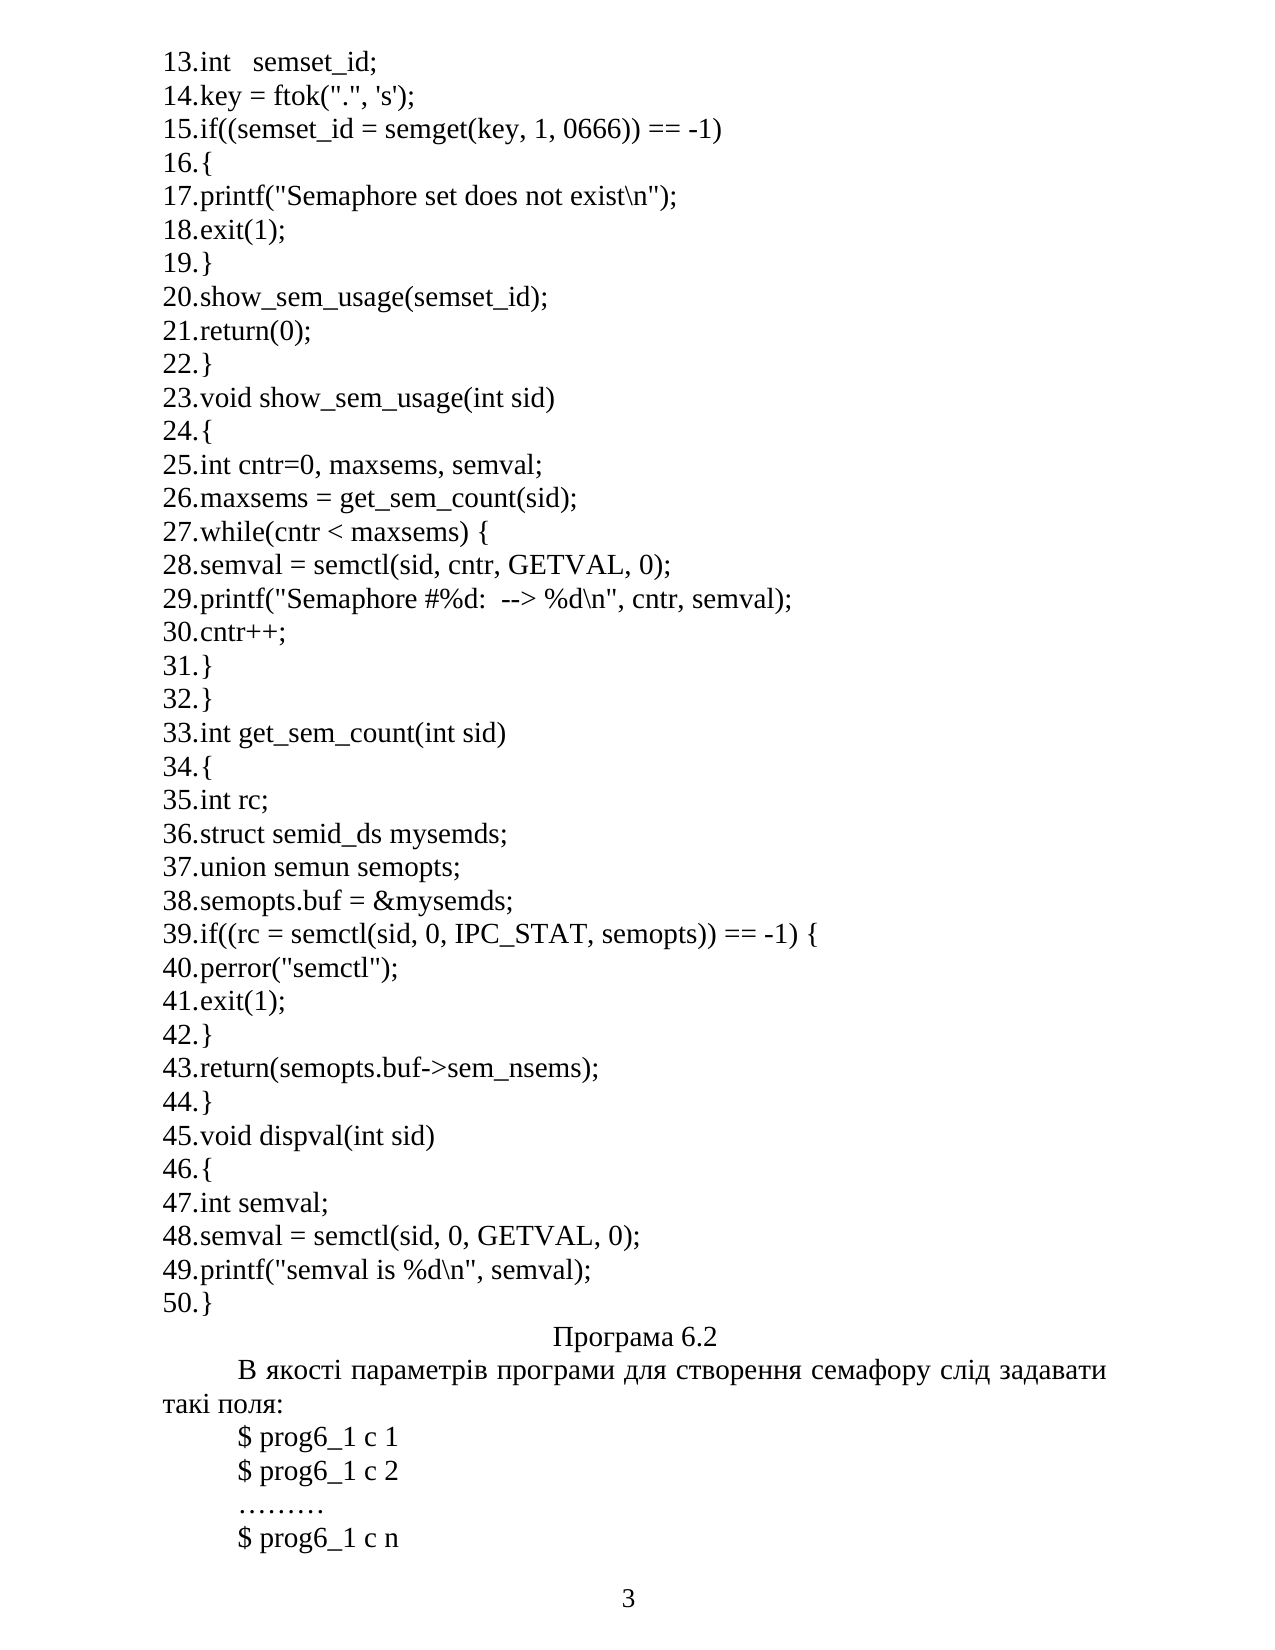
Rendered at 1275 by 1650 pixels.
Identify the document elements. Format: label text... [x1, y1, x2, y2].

list cntr++; [162, 614, 1107, 648]
list union semun semopts; [162, 849, 1107, 883]
list printf("semval is %d\n", semval); [162, 1252, 1107, 1285]
list exit(1); [162, 983, 1107, 1017]
list semval = semctl(sid, 0, GETVAL, 0); [162, 1218, 1107, 1252]
list } [162, 1285, 1107, 1319]
list int get_sem_count(int sid) [162, 715, 1107, 749]
list if((semset_id = semget(key, 1, 0666)) == -1) [162, 111, 1107, 145]
list return(semopts.buf->sem_nsems); [162, 1051, 1107, 1084]
text Програма 6.2 [162, 1319, 1107, 1352]
list void show_sem_usage(int sid) [162, 380, 1107, 413]
list { [162, 749, 1107, 782]
list int semval; [162, 1185, 1107, 1218]
list key = ftok(".", 's'); [162, 78, 1107, 111]
text ……… [162, 1487, 1107, 1520]
list } [162, 346, 1107, 380]
text $ prog6_1 с 1 [162, 1419, 1107, 1453]
list struct semid_ds mysemds; [162, 816, 1107, 849]
list { [162, 1151, 1107, 1185]
list int semset_id; [162, 44, 1107, 78]
list int rc; [162, 782, 1107, 816]
list } [162, 648, 1107, 682]
text В якості параметрів програми для створення семафору слід задавати такі поля: [162, 1352, 1107, 1419]
list } [162, 1017, 1107, 1051]
list } [162, 682, 1107, 715]
list exit(1); [162, 212, 1107, 246]
list printf("Semaphore set does not exist\n"); [162, 178, 1107, 212]
list perror("semctl"); [162, 950, 1107, 983]
list } [162, 246, 1107, 279]
text $ prog6_1 с 2 [162, 1453, 1107, 1487]
text $ prog6_1 с n [162, 1520, 1107, 1554]
list printf("Semaphore #%d: --> %d\n", cntr, semval); [162, 581, 1107, 614]
list int cntr=0, maxsems, semval; [162, 447, 1107, 480]
list semval = semctl(sid, cntr, GETVAL, 0); [162, 547, 1107, 581]
list void dispval(int sid) [162, 1118, 1107, 1151]
list } [162, 1084, 1107, 1118]
list show_sem_usage(semset_id); [162, 279, 1107, 313]
list while(cntr < maxsems) { [162, 514, 1107, 547]
list return(0); [162, 313, 1107, 346]
list semopts.buf = &mysemds; [162, 883, 1107, 916]
list maxsems = get_sem_count(sid); [162, 480, 1107, 514]
list if((rc = semctl(sid, 0, IPC_STAT, semopts)) == -1) { [162, 916, 1107, 950]
list { [162, 413, 1107, 447]
list { [162, 145, 1107, 178]
